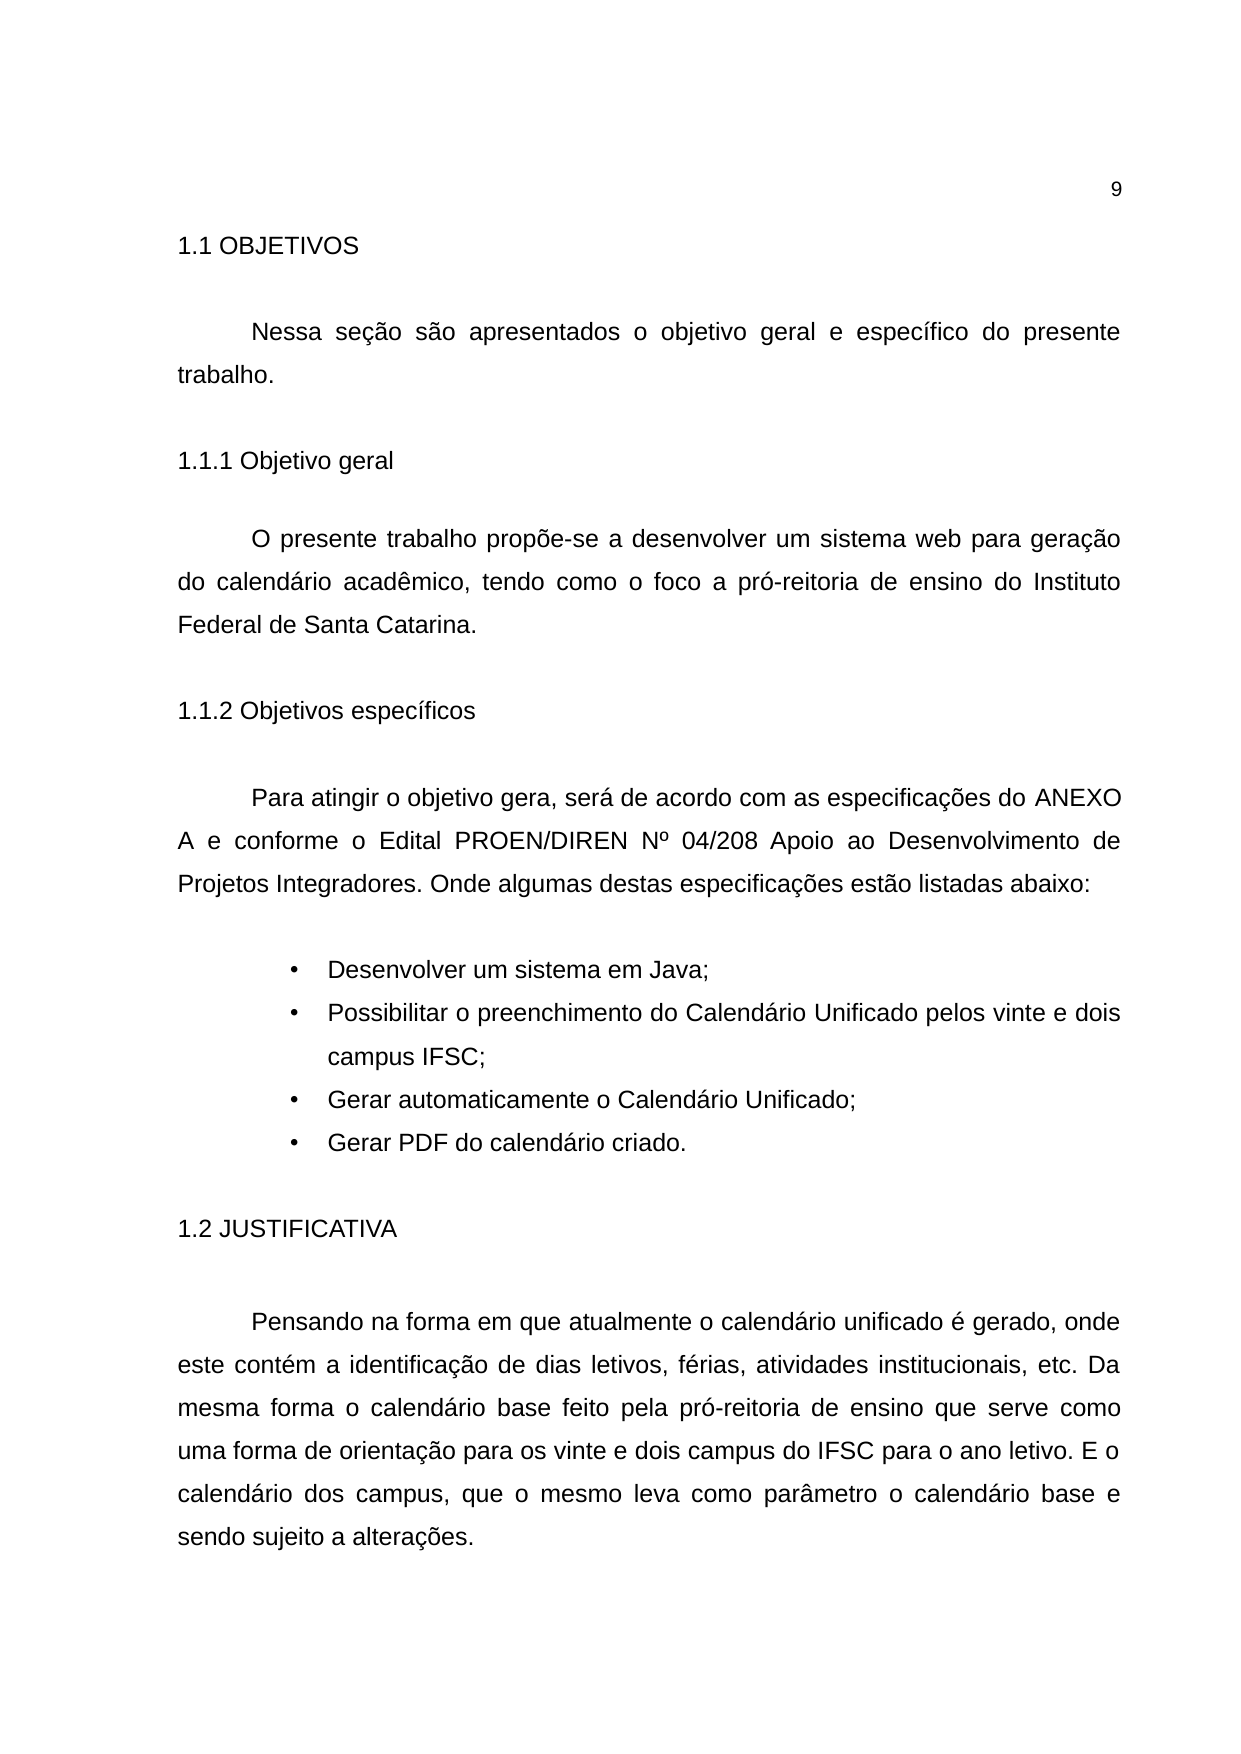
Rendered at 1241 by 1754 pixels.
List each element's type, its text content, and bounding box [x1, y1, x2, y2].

subtitle 1.1.1 Objetivo geral [177, 446, 1122, 475]
text O presente trabalho propõe-se a desenvolver um sistema web para geração do calendário acadêmico, tendo como o foco a pró-reitoria de ensino do Instituto Federal de Santa Catarina. [177, 524, 1122, 639]
text Pensando na forma em que atualmente o calendário unificado é gerado, onde este contém a identificação de dias letivos, férias, atividades institucionais, etc. Da mesma forma o calendário base feito pela pró-reitoria de ensino que serve como uma forma de orientação para os vinte e dois campus do IFSC para o ano letivo. E o calendário dos campus, que o mesmo leva como parâmetro o calendário base e sendo sujeito a alterações. [177, 1306, 1122, 1551]
list Gerar PDF do calendário criado. [290, 1128, 1122, 1157]
subtitle 1.1 Objetivos [177, 231, 1122, 259]
list Gerar automaticamente o Calendário Unificado; [290, 1085, 1122, 1113]
list Desenvolver um sistema em Java; [290, 955, 1122, 984]
subtitle 1.1.2 Objetivos específicos [177, 696, 1122, 725]
subtitle 1.2 Justificativa [177, 1214, 1122, 1243]
text Para atingir o objetivo gera, será de acordo com as especificações do ANEXO A e conforme o Edital PROEN/DIREN Nº 04/208 Apoio ao Desenvolvimento de Projetos Integradores. Onde algumas destas especificações estão listadas abaixo: [177, 783, 1122, 898]
list Possibilitar o preenchimento do Calendário Unificado pelos vinte e dois campus IFSC; [290, 998, 1122, 1070]
text Nessa seção são apresentados o objetivo geral e específico do presente trabalho. [177, 317, 1122, 389]
